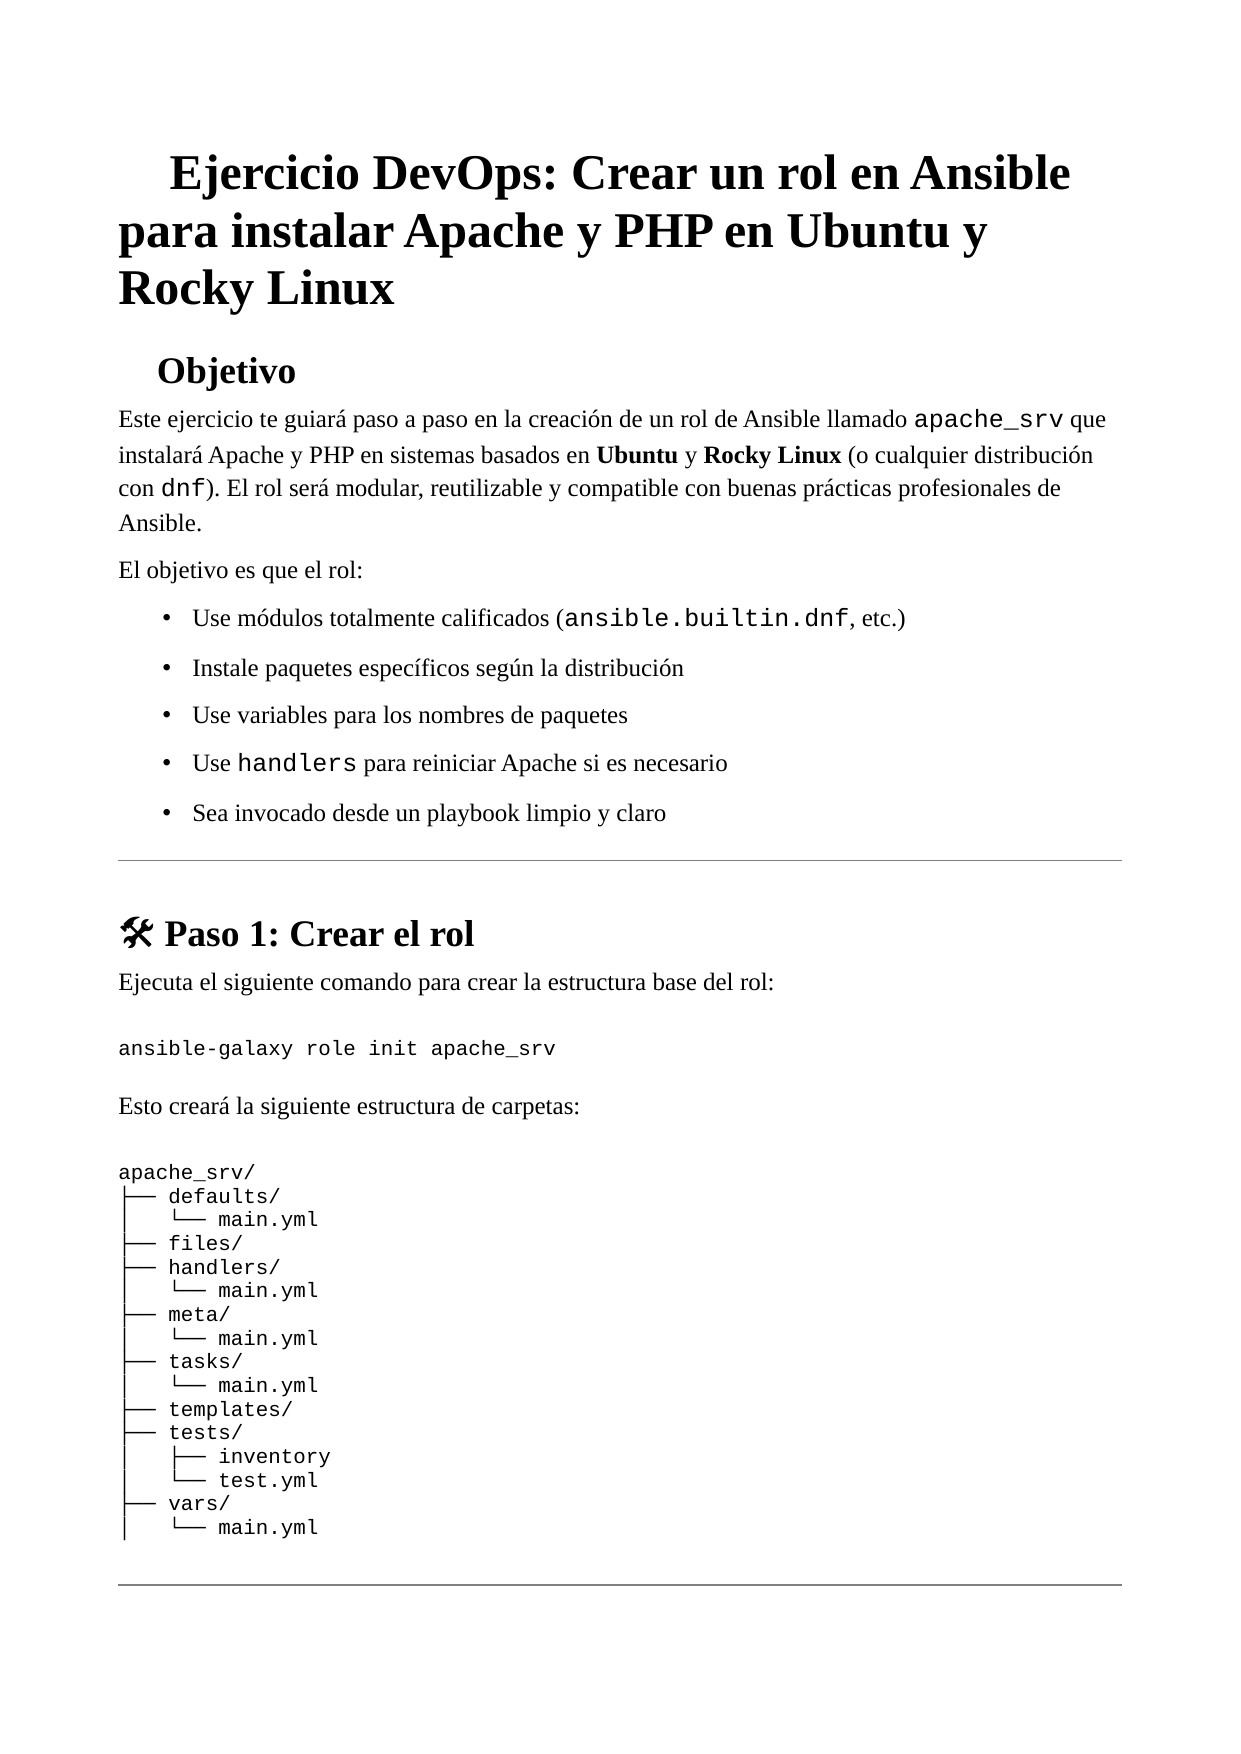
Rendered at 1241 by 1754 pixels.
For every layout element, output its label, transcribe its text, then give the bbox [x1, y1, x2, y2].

list Use módulos totalmente calificados (ansible.builtin.dnf, etc.) [162, 603, 1122, 634]
text ├── handlers/ [125, 1257, 1122, 1280]
text │ └── main.yml [118, 1280, 1122, 1304]
text │ └── main.yml [118, 1375, 1122, 1399]
text apache_srv/ [118, 1162, 1122, 1186]
list Use handlers para reiniciar Apache si es necesario [162, 748, 1122, 779]
text │ └── main.yml [118, 1209, 1122, 1233]
subtitle 🎯 Objetivo [118, 349, 1122, 392]
text Este ejercicio te guiará paso a paso en la creación de un rol de Ansible llamado apache_srv que instalará Apache y PHP en sistemas basados en Ubuntu y Rocky Linux (o cualquier distribución con dnf). El rol será modular, reutilizable y compatible con buenas prácticas profesionales de Ansible. [118, 404, 1122, 537]
text │ ├── inventory [125, 1446, 174, 1469]
text │ └── main.yml [125, 1328, 1122, 1351]
text ├── tasks/ [118, 1351, 1122, 1375]
text ├── templates/ [125, 1399, 1122, 1422]
text ├── tests/ [118, 1422, 1122, 1446]
list Instale paquetes específicos según la distribución [162, 653, 1122, 682]
text Esto creará la siguiente estructura de carpetas: [118, 1091, 1122, 1120]
text Ejecuta el siguiente comando para crear la estructura base del rol: [118, 967, 1122, 995]
text │ └── main.yml [118, 1517, 1122, 1541]
text ├── files/ [118, 1233, 1122, 1257]
text ├── defaults/ [125, 1186, 1122, 1209]
text El objetivo es que el rol: [118, 555, 1122, 584]
subtitle 🧪 Ejercicio DevOps: Crear un rol en Ansible para instalar Apache y PHP en Ubuntu y Rocky Linux [118, 143, 1122, 316]
text ├── meta/ [118, 1304, 1122, 1328]
text │ ├── inventory [175, 1446, 1122, 1469]
list Use variables para los nombres de paquetes [162, 701, 1122, 729]
text ├── vars/ [118, 1493, 1122, 1517]
list Sea invocado desde un playbook limpio y claro [162, 798, 1122, 827]
text │ └── test.yml [118, 1469, 1122, 1493]
text ansible-galaxy role init apache_srv [118, 1038, 1122, 1061]
subtitle 🛠️ Paso 1: Crear el rol [118, 911, 1122, 954]
